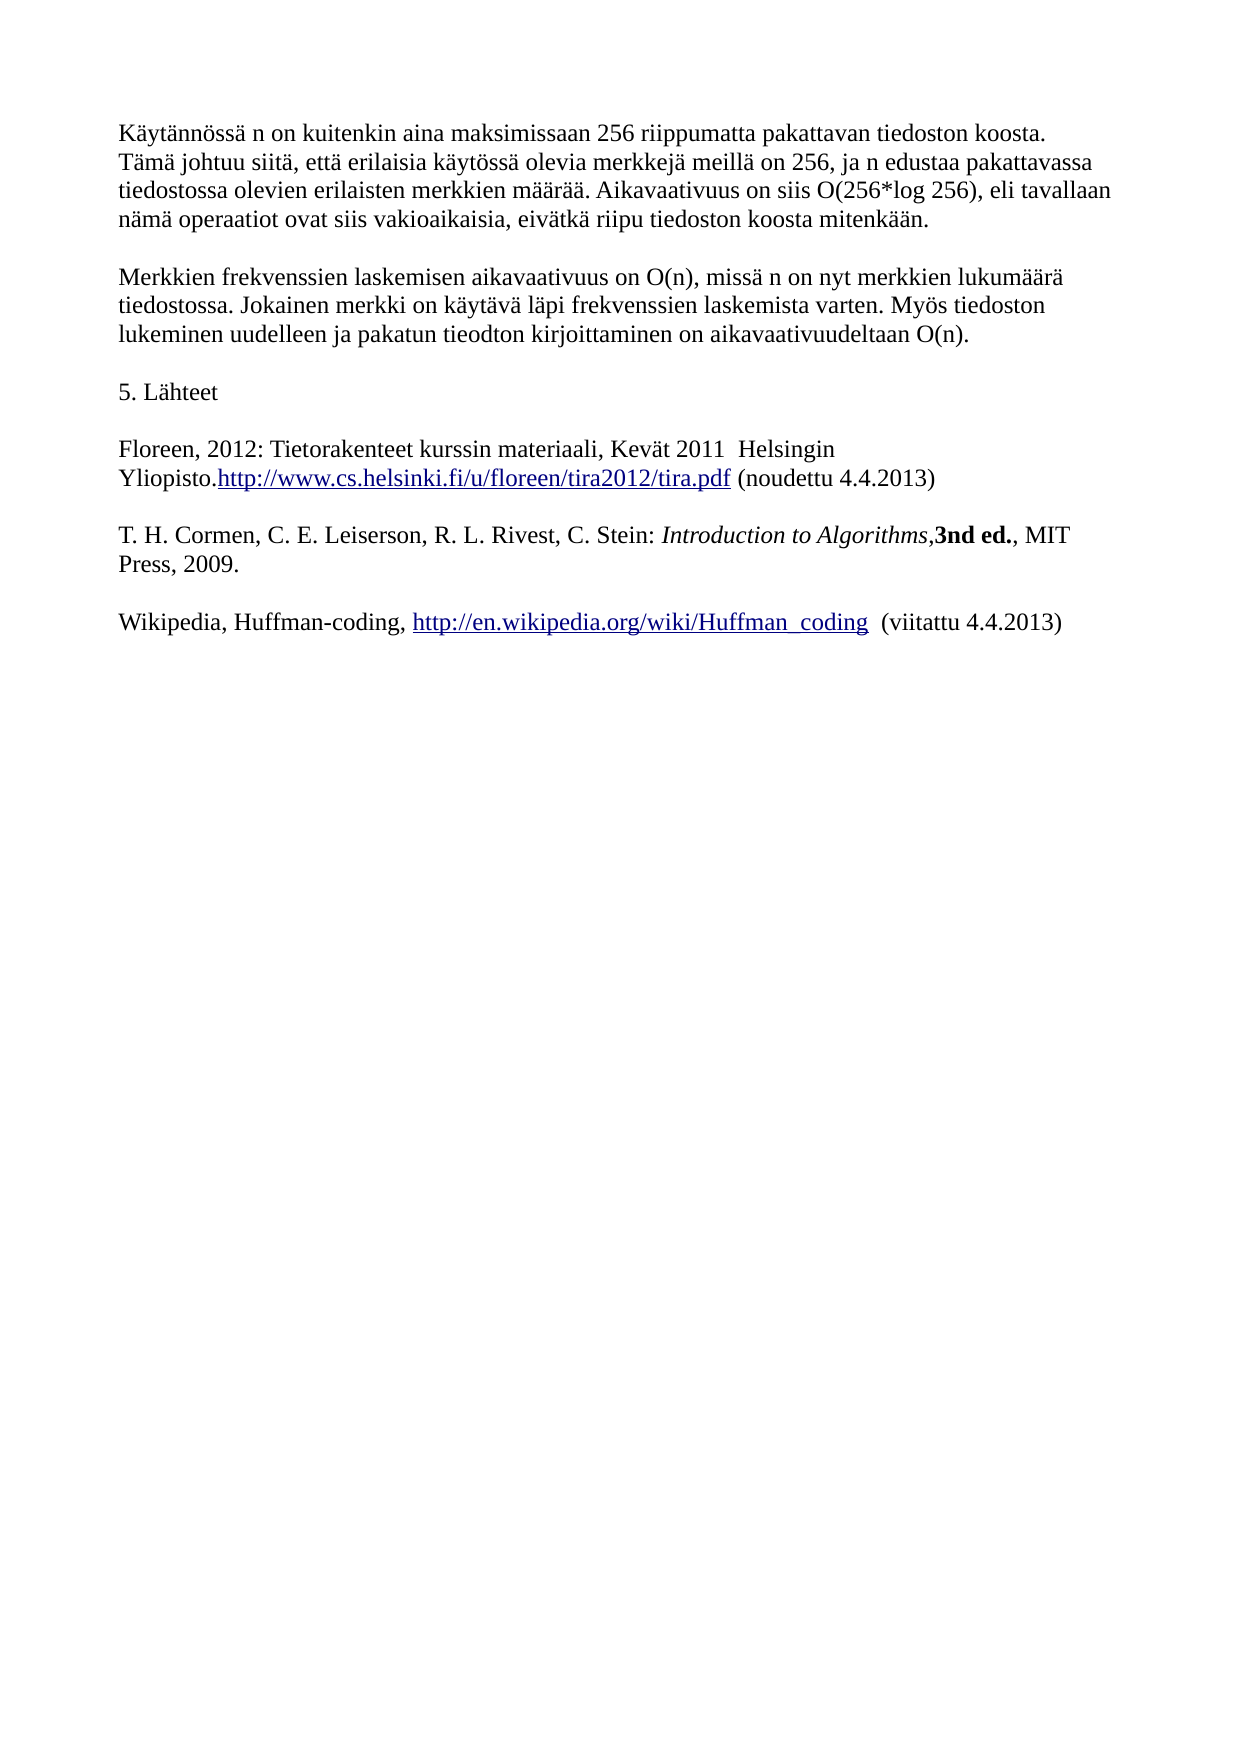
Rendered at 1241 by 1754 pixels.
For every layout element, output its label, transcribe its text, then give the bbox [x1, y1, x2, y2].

text T. H. Cormen, C. E. Leiserson, R. L. Rivest, C. Stein: Introduction to Algorithms,3nd ed., MIT Press, 2009. [118, 521, 1122, 578]
text Tämä johtuu siitä, että erilaisia käytössä olevia merkkejä meillä on 256, ja n edustaa pakattavassa tiedostossa olevien erilaisten merkkien määrää. Aikavaativuus on siis O(256*log 256), eli tavallaan nämä operaatiot ovat siis vakioaikaisia, eivätkä riipu tiedoston koosta mitenkään. [118, 147, 1122, 233]
text Floreen, 2012: Tietorakenteet kurssin materiaali, Kevät 2011 Helsingin Yliopisto.http://www.cs.helsinki.fi/u/floreen/tira2012/tira.pdf (noudettu 4.4.2013) [118, 434, 1122, 492]
text Merkkien frekvenssien laskemisen aikavaativuus on O(n), missä n on nyt merkkien lukumäärä tiedostossa. Jokainen merkki on käytävä läpi frekvenssien laskemista varten. Myös tiedoston lukeminen uudelleen ja pakatun tieodton kirjoittaminen on aikavaativuudeltaan O(n). [118, 262, 1122, 348]
text 5. Lähteet [118, 377, 1122, 406]
text Käytännössä n on kuitenkin aina maksimissaan 256 riippumatta pakattavan tiedoston koosta. [118, 118, 1122, 147]
text Wikipedia, Huffman-coding, http://en.wikipedia.org/wiki/Huffman_coding (viitattu 4.4.2013) [118, 607, 1122, 636]
